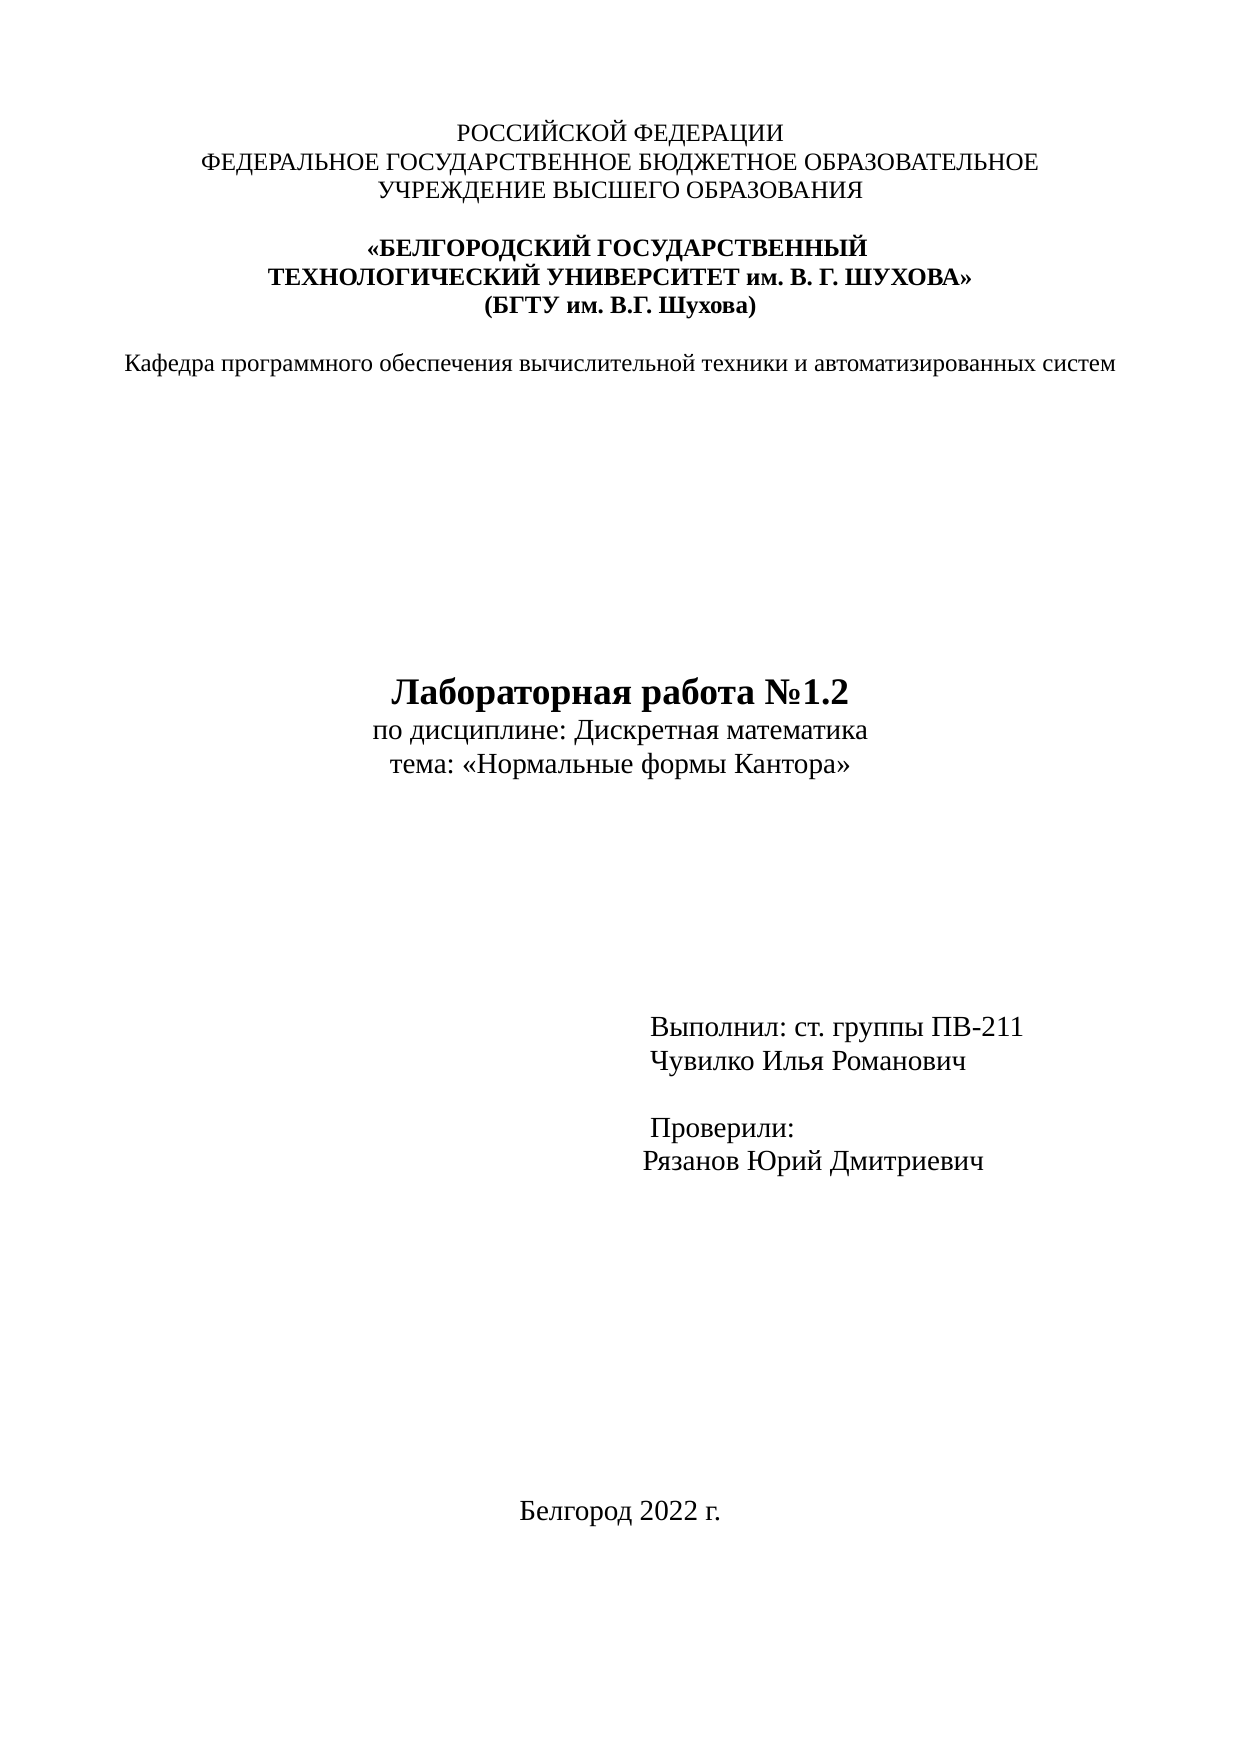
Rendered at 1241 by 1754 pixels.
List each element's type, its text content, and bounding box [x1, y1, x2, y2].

text ФЕДЕРАЛЬНОЕ ГОСУДАРСТВЕННОЕ БЮДЖЕТНОЕ ОБРАЗОВАТЕЛЬНОЕ УЧРЕЖДЕНИЕ ВЫСШЕГО ОБРАЗОВАНИЯ [118, 147, 1122, 204]
text Выполнил: ст. группы ПВ-211 [118, 1009, 1122, 1043]
text «БЕЛГОРОДСКИЙ ГОСУДАРСТВЕННЫЙ [118, 233, 1122, 262]
text Лабораторная работа №1.2 [118, 669, 1122, 712]
text Рязанов Юрий Дмитриевич [118, 1143, 1122, 1177]
text ТЕХНОЛОГИЧЕСКИЙ УНИВЕРСИТЕТ им. В. Г. ШУХОВА» [118, 262, 1122, 291]
text тема: «Нормальные формы Кантора» [118, 746, 1122, 779]
text РОССИЙСКОЙ ФЕДЕРАЦИИ [118, 118, 1122, 147]
text (БГТУ им. В.Г. Шухова) [118, 291, 1122, 319]
text Кафедра программного обеспечения вычислительной техники и автоматизированных систем [118, 348, 1122, 377]
text Проверили: [118, 1110, 1122, 1143]
text Чувилко Илья Романович [118, 1043, 1122, 1076]
text по дисциплине: Дискретная математика [118, 712, 1122, 746]
text Белгород 2022 г. [118, 1493, 1122, 1527]
